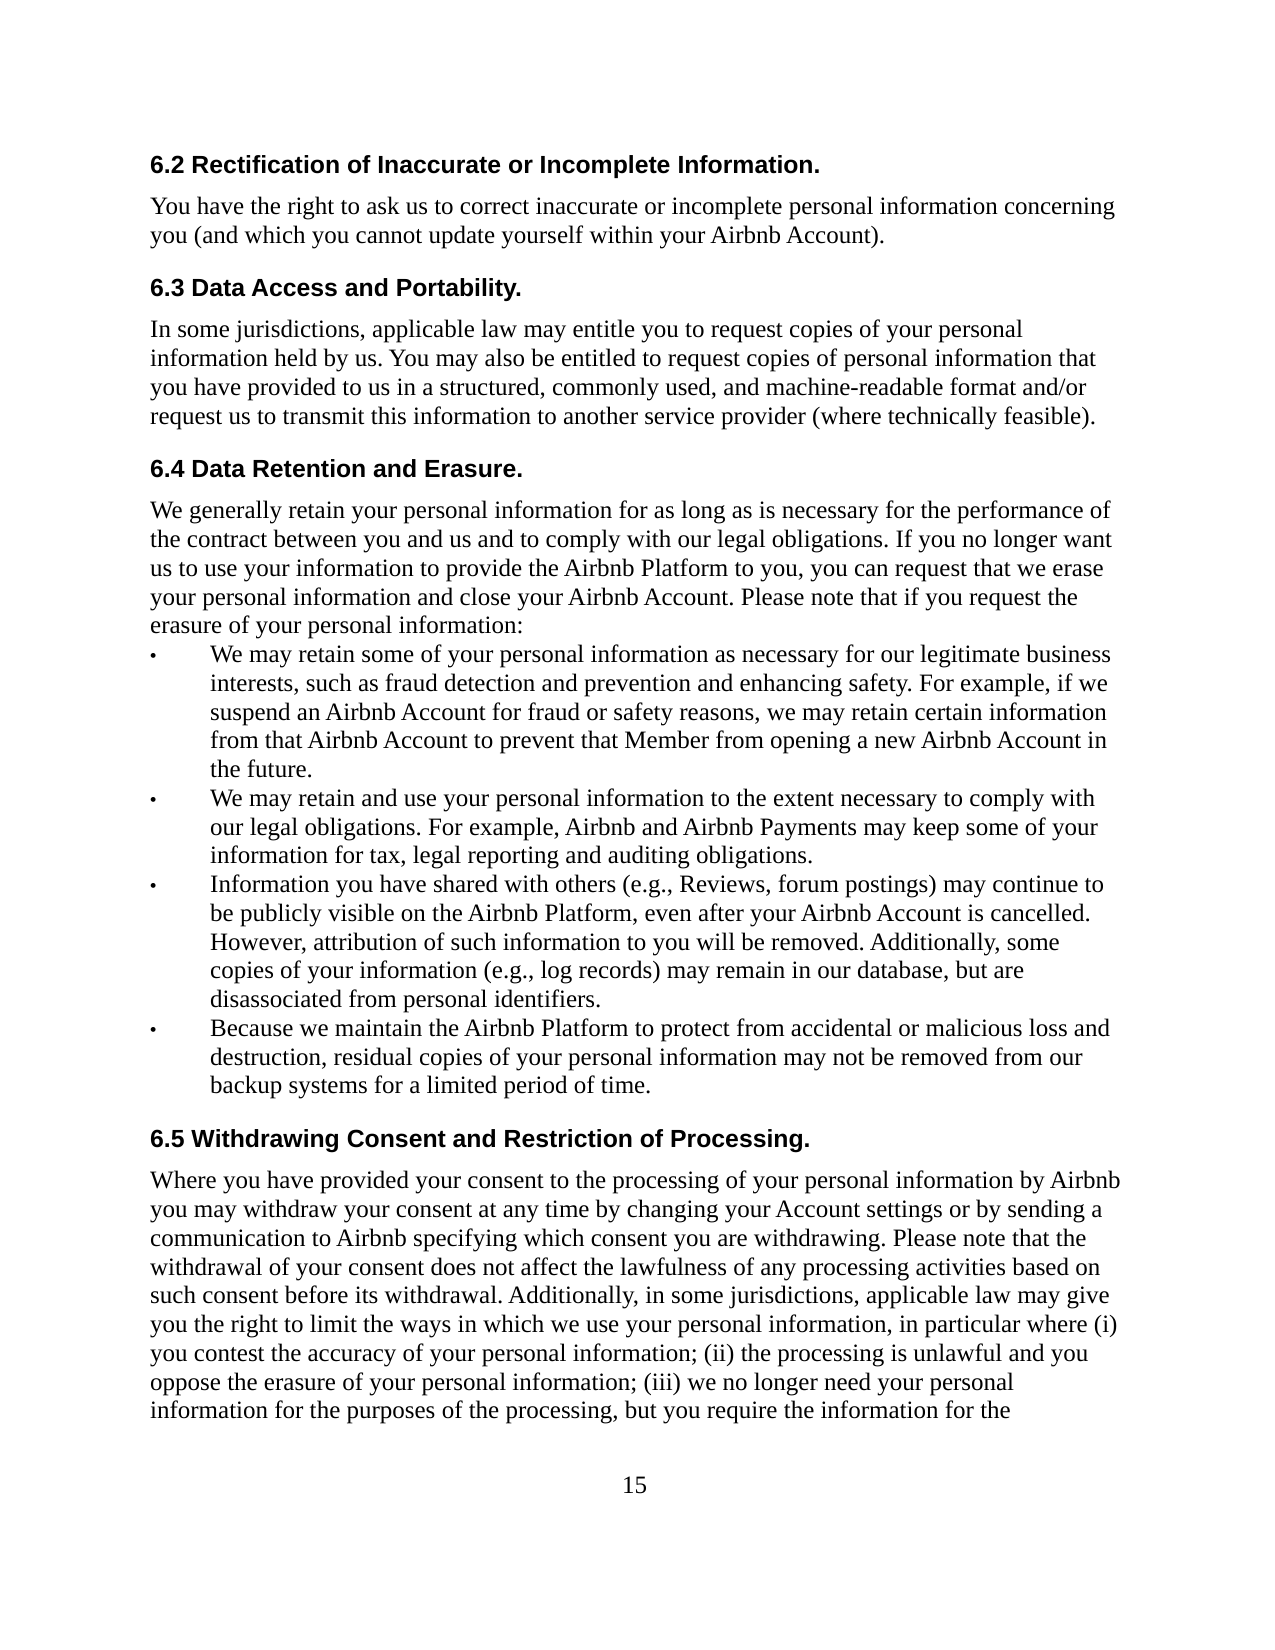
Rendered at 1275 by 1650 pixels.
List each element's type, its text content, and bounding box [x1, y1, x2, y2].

text You have the right to ask us to correct inaccurate or incomplete personal information concerning you (and which you cannot update yourself within your Airbnb Account). [150, 191, 1125, 248]
list We may retain and use your personal information to the extent necessary to comply with our legal obligations. For example, Airbnb and Airbnb Payments may keep some of your information for tax, legal reporting and auditing obligations. [150, 783, 1125, 869]
list Because we maintain the Airbnb Platform to protect from accidental or malicious loss and destruction, residual copies of your personal information may not be removed from our backup systems for a limited period of time. [150, 1013, 1125, 1099]
text Where you have provided your consent to the processing of your personal information by Airbnb you may withdraw your consent at any time by changing your Account settings or by sending a communication to Airbnb specifying which consent you are withdrawing. Please note that the withdrawal of your consent does not affect the lawfulness of any processing activities based on such consent before its withdrawal. Additionally, in some jurisdictions, applicable law may give you the right to limit the ways in which we use your personal information, in particular where (i) you contest the accuracy of your personal information; (ii) the processing is unlawful and you oppose the erasure of your personal information; (iii) we no longer need your personal information for the purposes of the processing, but you require the information for the [150, 1165, 1125, 1424]
text We generally retain your personal information for as long as is necessary for the performance of the contract between you and us and to comply with our legal obligations. If you no longer want us to use your information to provide the Airbnb Platform to you, you can request that we erase your personal information and close your Airbnb Account. Please note that if you request the erasure of your personal information: [150, 496, 1125, 639]
text In some jurisdictions, applicable law may entitle you to request copies of your personal information held by us. You may also be entitled to request copies of personal information that you have provided to us in a structured, commonly used, and machine-readable format and/or request us to transmit this information to another service provider (where technically feasible). [150, 314, 1125, 429]
subtitle 6.4 Data Retention and Erasure. [150, 454, 1125, 483]
subtitle 6.3 Data Access and Portability. [150, 273, 1125, 302]
list Information you have shared with others (e.g., Reviews, forum postings) may continue to be publicly visible on the Airbnb Platform, even after your Airbnb Account is cancelled. However, attribution of such information to you will be removed. Additionally, some copies of your information (e.g., log records) may remain in our database, but are disassociated from personal identifiers. [150, 869, 1125, 1013]
subtitle 6.5 Withdrawing Consent and Restriction of Processing. [150, 1124, 1125, 1153]
list We may retain some of your personal information as necessary for our legitimate business interests, such as fraud detection and prevention and enhancing safety. For example, if we suspend an Airbnb Account for fraud or safety reasons, we may retain certain information from that Airbnb Account to prevent that Member from opening a new Airbnb Account in the future. [150, 639, 1125, 783]
subtitle 6.2 Rectification of Inaccurate or Incomplete Information. [150, 150, 1125, 178]
